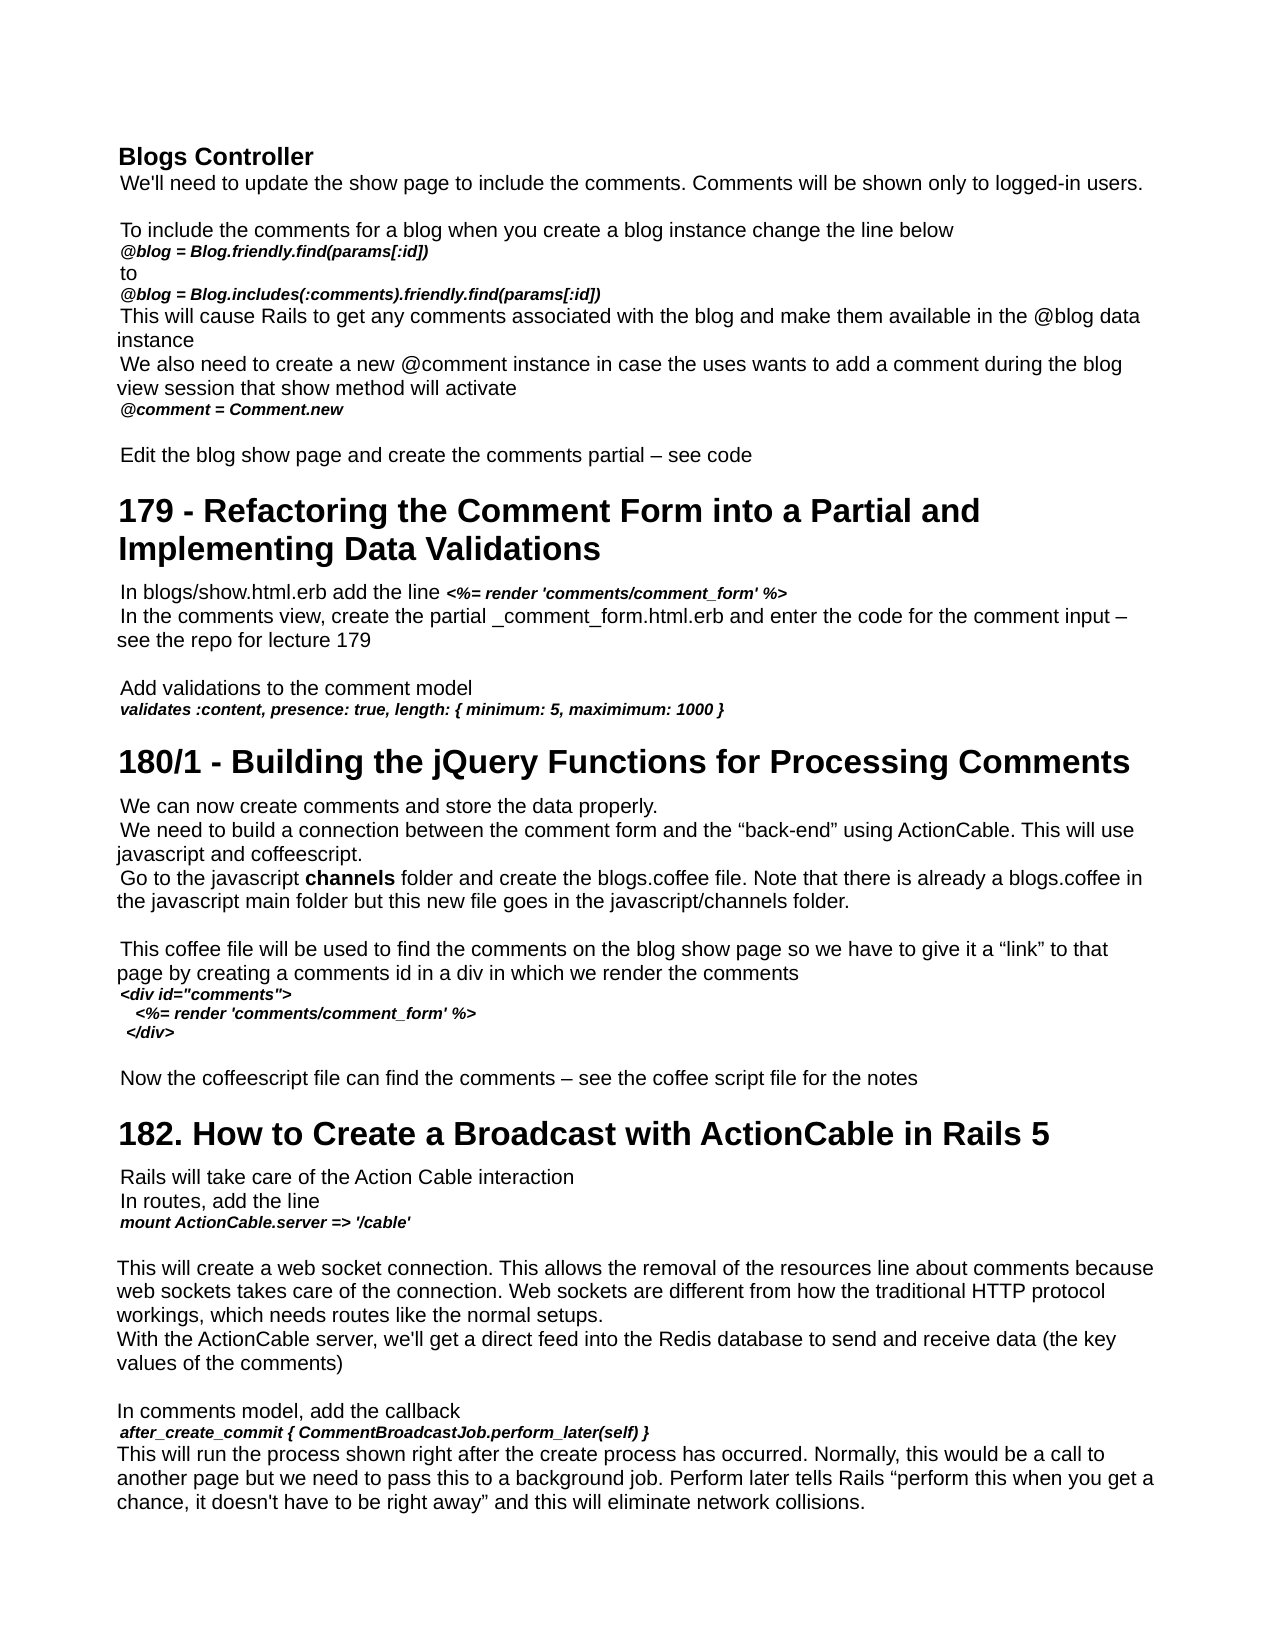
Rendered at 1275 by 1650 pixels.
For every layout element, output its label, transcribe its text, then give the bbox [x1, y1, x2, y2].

text validates :content, presence: true, length: { minimum: 5, maximimum: 1000 } [117, 700, 1157, 719]
text In blogs/show.html.erb add the line <%= render 'comments/comment_form' %> [117, 580, 1157, 604]
text Edit the blog show page and create the comments partial – see code [117, 443, 1157, 467]
text In routes, add the line [117, 1188, 1157, 1212]
text @blog = Blog.friendly.find(params[:id]) [117, 242, 1157, 261]
text mount ActionCable.server => '/cable' [117, 1212, 1157, 1232]
text We also need to create a new @comment instance in case the uses wants to add a comment during the blog view session that show method will activate [117, 352, 1157, 400]
text We can now create comments and store the data properly. [117, 793, 1157, 817]
text @comment = Comment.new [117, 400, 1157, 419]
text We'll need to update the show page to include the comments. Comments will be shown only to logged-in users. [117, 171, 1157, 194]
text This coffee file will be used to find the comments on the blog show page so we have to give it a “link” to that page by creating a comments id in a div in which we render the comments [117, 937, 1157, 985]
subtitle 182. How to Create a Broadcast with ActionCable in Rails 5 [118, 1114, 1157, 1152]
subtitle Blogs Controller [118, 142, 1157, 171]
text We need to build a connection between the comment form and the “back-end” using ActionCable. This will use javascript and coffeescript. [117, 817, 1157, 865]
text Rails will take care of the Action Cable interaction [117, 1164, 1157, 1188]
text To include the comments for a blog when you create a blog instance change the line below [117, 218, 1157, 242]
text This will cause Rails to get any comments associated with the blog and make them available in the @blog data instance [117, 304, 1157, 352]
text This will create a web socket connection. This allows the removal of the resources line about comments because web sockets takes care of the connection. Web sockets are different from how the traditional HTTP protocol workings, which needs routes like the normal setups. [117, 1255, 1157, 1327]
subtitle 180/1 - Building the jQuery Functions for Processing Comments [118, 743, 1157, 781]
text <div id="comments"> <%= render 'comments/comment_form' %> </div> [117, 985, 1157, 1042]
text Add validations to the comment model [117, 676, 1157, 700]
text Now the coffeescript file can find the comments – see the coffee script file for the notes [117, 1066, 1157, 1090]
text In the comments view, create the partial _comment_form.html.erb and enter the code for the comment input – see the repo for lecture 179 [117, 604, 1157, 652]
text @blog = Blog.includes(:comments).friendly.find(params[:id]) [117, 285, 1157, 304]
text Go to the javascript channels folder and create the blogs.coffee file. Note that there is already a blogs.coffee in the javascript main folder but this new file goes in the javascript/channels folder. [117, 865, 1157, 913]
text after_create_commit { CommentBroadcastJob.perform_later(self) } [117, 1423, 1157, 1442]
text to [117, 261, 1157, 285]
text This will run the process shown right after the create process has occurred. Normally, this would be a call to another page but we need to pass this to a background job. Perform later tells Rails “perform this when you get a chance, it doesn't have to be right away” and this will eliminate network collisions. [117, 1442, 1157, 1514]
subtitle 179 - Refactoring the Comment Form into a Partial and Implementing Data Validations [118, 491, 1157, 567]
text With the ActionCable server, we'll get a direct feed into the Redis database to send and receive data (the key values of the comments) [117, 1327, 1157, 1375]
text In comments model, add the callback [117, 1399, 1157, 1423]
